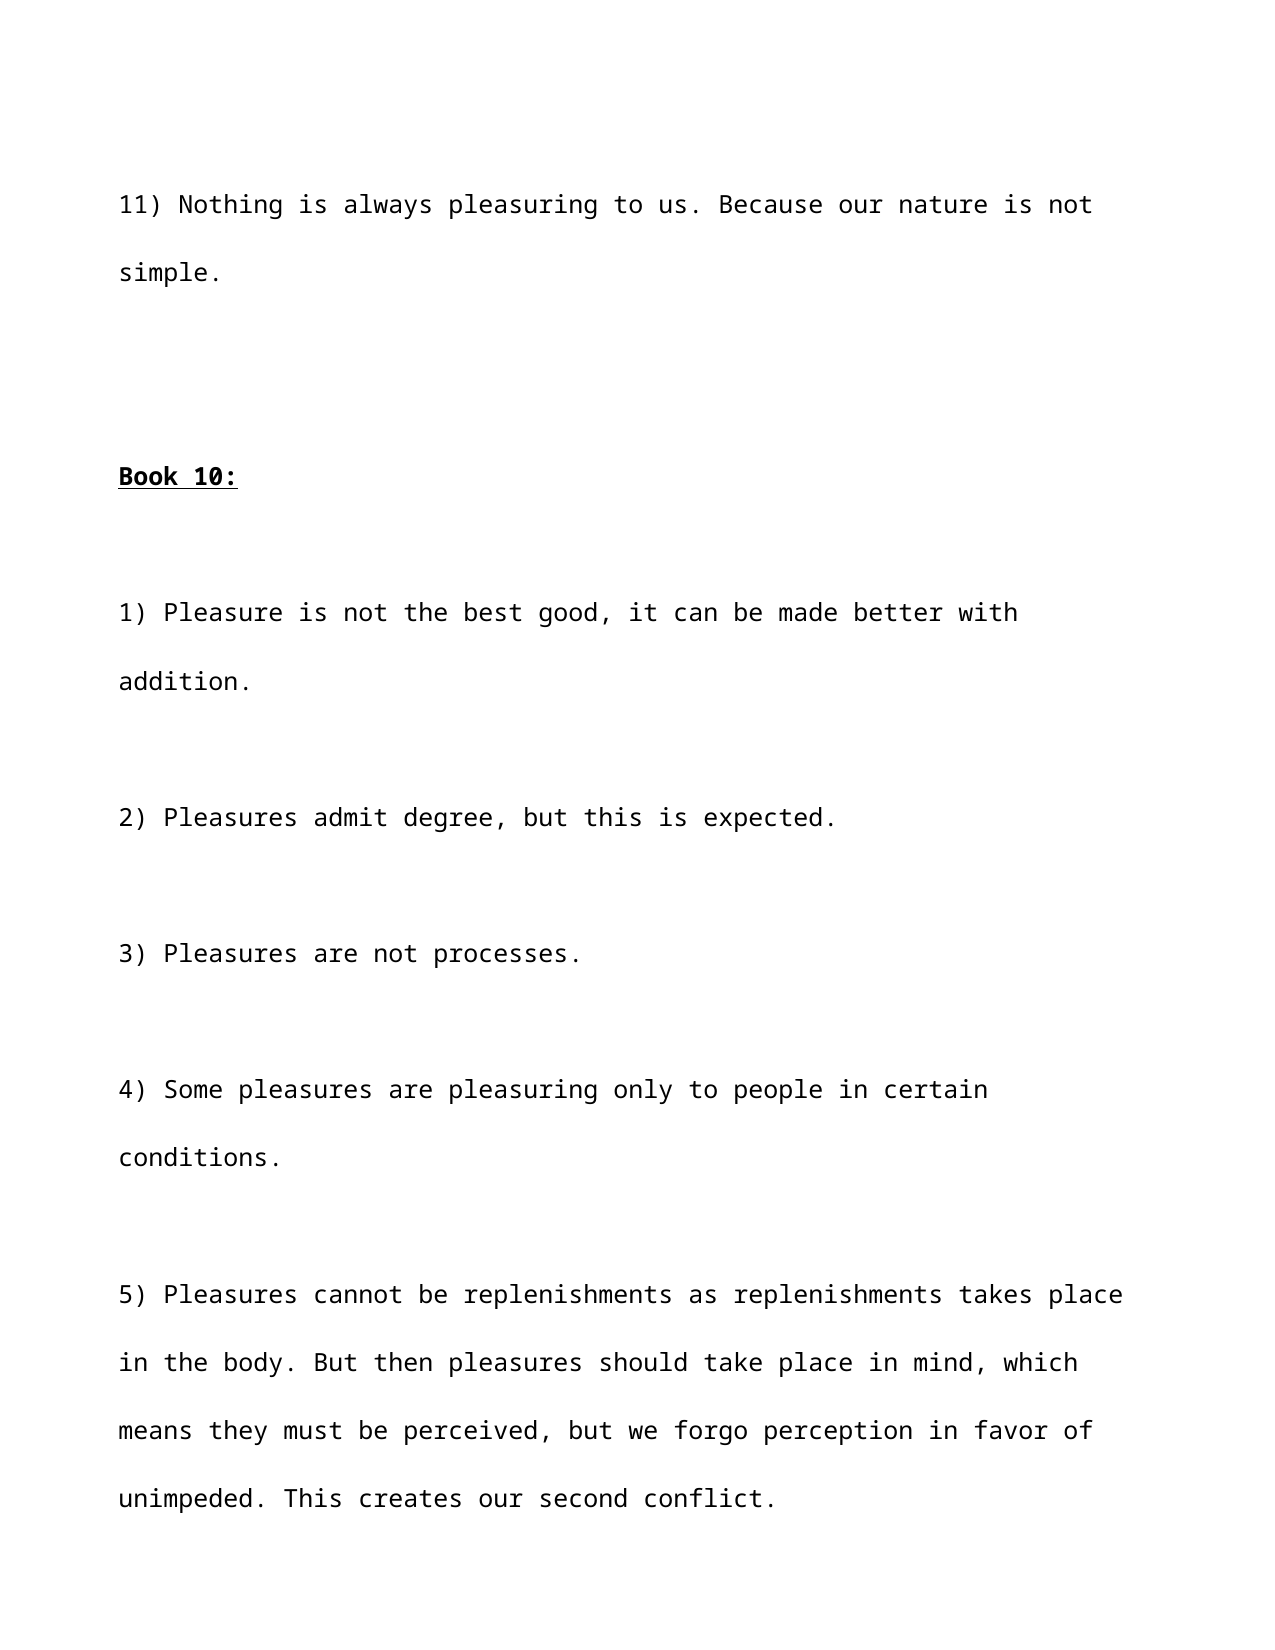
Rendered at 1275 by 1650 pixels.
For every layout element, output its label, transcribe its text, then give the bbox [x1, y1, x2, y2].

text 11) Nothing is always pleasuring to us. Because our nature is not simple. [118, 186, 1157, 288]
text 5) Pleasures cannot be replenishments as replenishments takes place in the body. But then pleasures should take place in mind, which means they must be perceived, but we forgo perception in favor of unimpeded. This creates our second conflict. [118, 1276, 1157, 1515]
text 2) Pleasures admit degree, but this is expected. [118, 799, 1157, 833]
text 4) Some pleasures are pleasuring only to people in certain conditions. [118, 1072, 1157, 1174]
text Book 10: [118, 459, 1157, 493]
text 1) Pleasure is not the best good, it can be made better with addition. [118, 595, 1157, 697]
text 3) Pleasures are not processes. [118, 936, 1157, 970]
